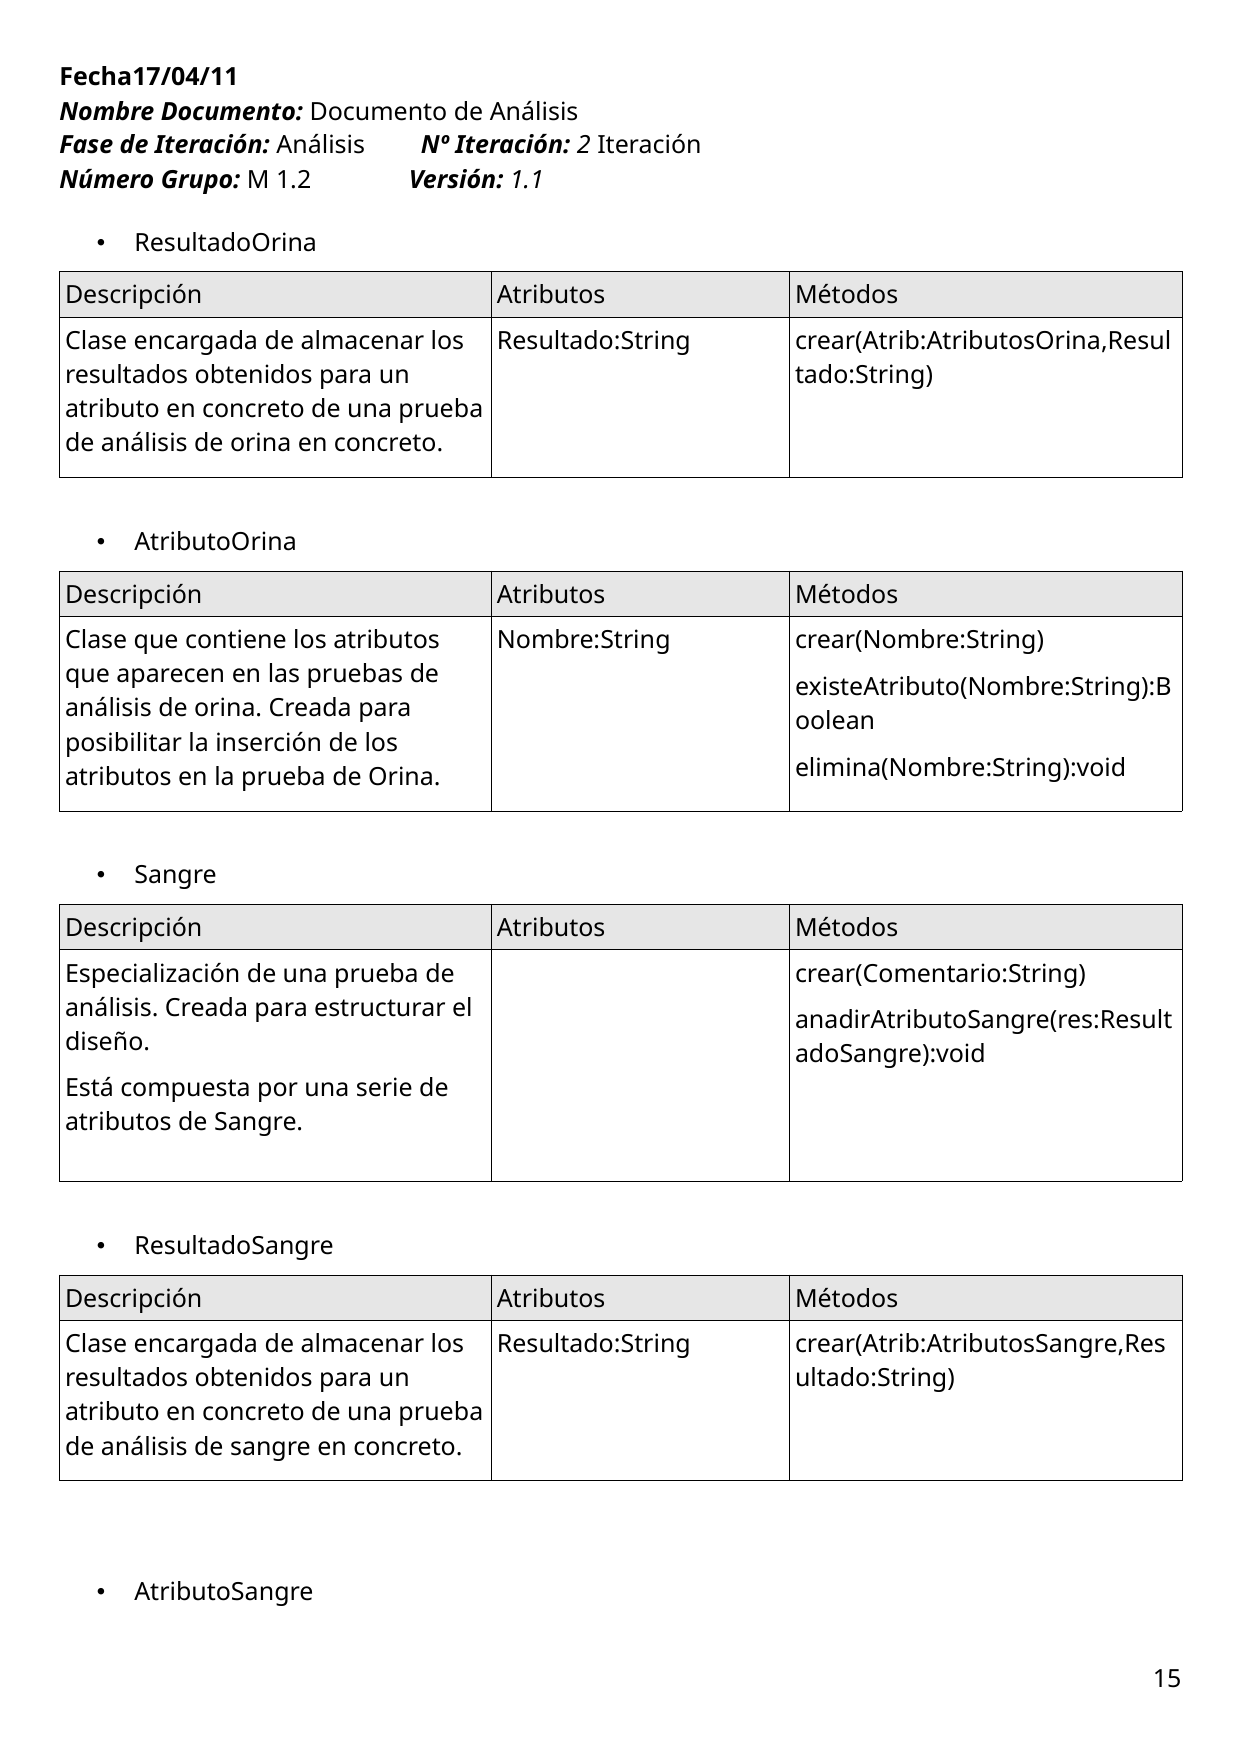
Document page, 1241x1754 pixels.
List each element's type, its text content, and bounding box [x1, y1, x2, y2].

table_cell crear(Nombre:String) existeAtributo(Nombre:String):Boolean elimina(Nombre:String):void [790, 617, 1182, 811]
table_cell Clase encargada de almacenar los resultados obtenidos para un atributo en concreto de una prueba de análisis de orina en concreto. [60, 318, 491, 477]
table_header Métodos [790, 272, 1182, 317]
table_header Métodos [790, 572, 1182, 616]
table_cell Resultado:String [492, 318, 789, 477]
table_header Métodos [790, 1276, 1182, 1320]
list Sangre [97, 857, 1181, 891]
table_header Atributos [492, 272, 789, 317]
list AtributoSangre [97, 1574, 1181, 1608]
list ResultadoOrina [97, 225, 1181, 259]
table_cell Resultado:String [492, 1321, 789, 1480]
table_header Atributos [492, 1276, 789, 1320]
table_header Descripción [60, 1276, 491, 1320]
table_cell Nombre:String [492, 617, 789, 811]
table_header Atributos [492, 572, 789, 616]
table_cell [492, 950, 789, 1181]
table_cell crear(Atrib:AtributosSangre,Resultado:String) [790, 1321, 1182, 1480]
table_header Descripción [60, 572, 491, 616]
table_cell Clase encargada de almacenar los resultados obtenidos para un atributo en concreto de una prueba de análisis de sangre en concreto. [60, 1321, 491, 1480]
list AtributoOrina [97, 524, 1181, 558]
table_cell crear(Comentario:String) anadirAtributoSangre(res:ResultadoSangre):void [790, 950, 1182, 1181]
table_header Atributos [492, 905, 789, 949]
table_header Métodos [790, 905, 1182, 949]
table_cell Clase que contiene los atributos que aparecen en las pruebas de análisis de orina. Creada para posibilitar la inserción de los atributos en la prueba de Orina. [60, 617, 491, 811]
table_header Descripción [60, 272, 491, 317]
table_cell Especialización de una prueba de análisis. Creada para estructurar el diseño. Está compuesta por una serie de atributos de Sangre. [60, 950, 491, 1181]
table_header Descripción [60, 905, 491, 949]
table_cell crear(Atrib:AtributosOrina,Resultado:String) [790, 318, 1182, 477]
list ResultadoSangre [97, 1228, 1181, 1262]
